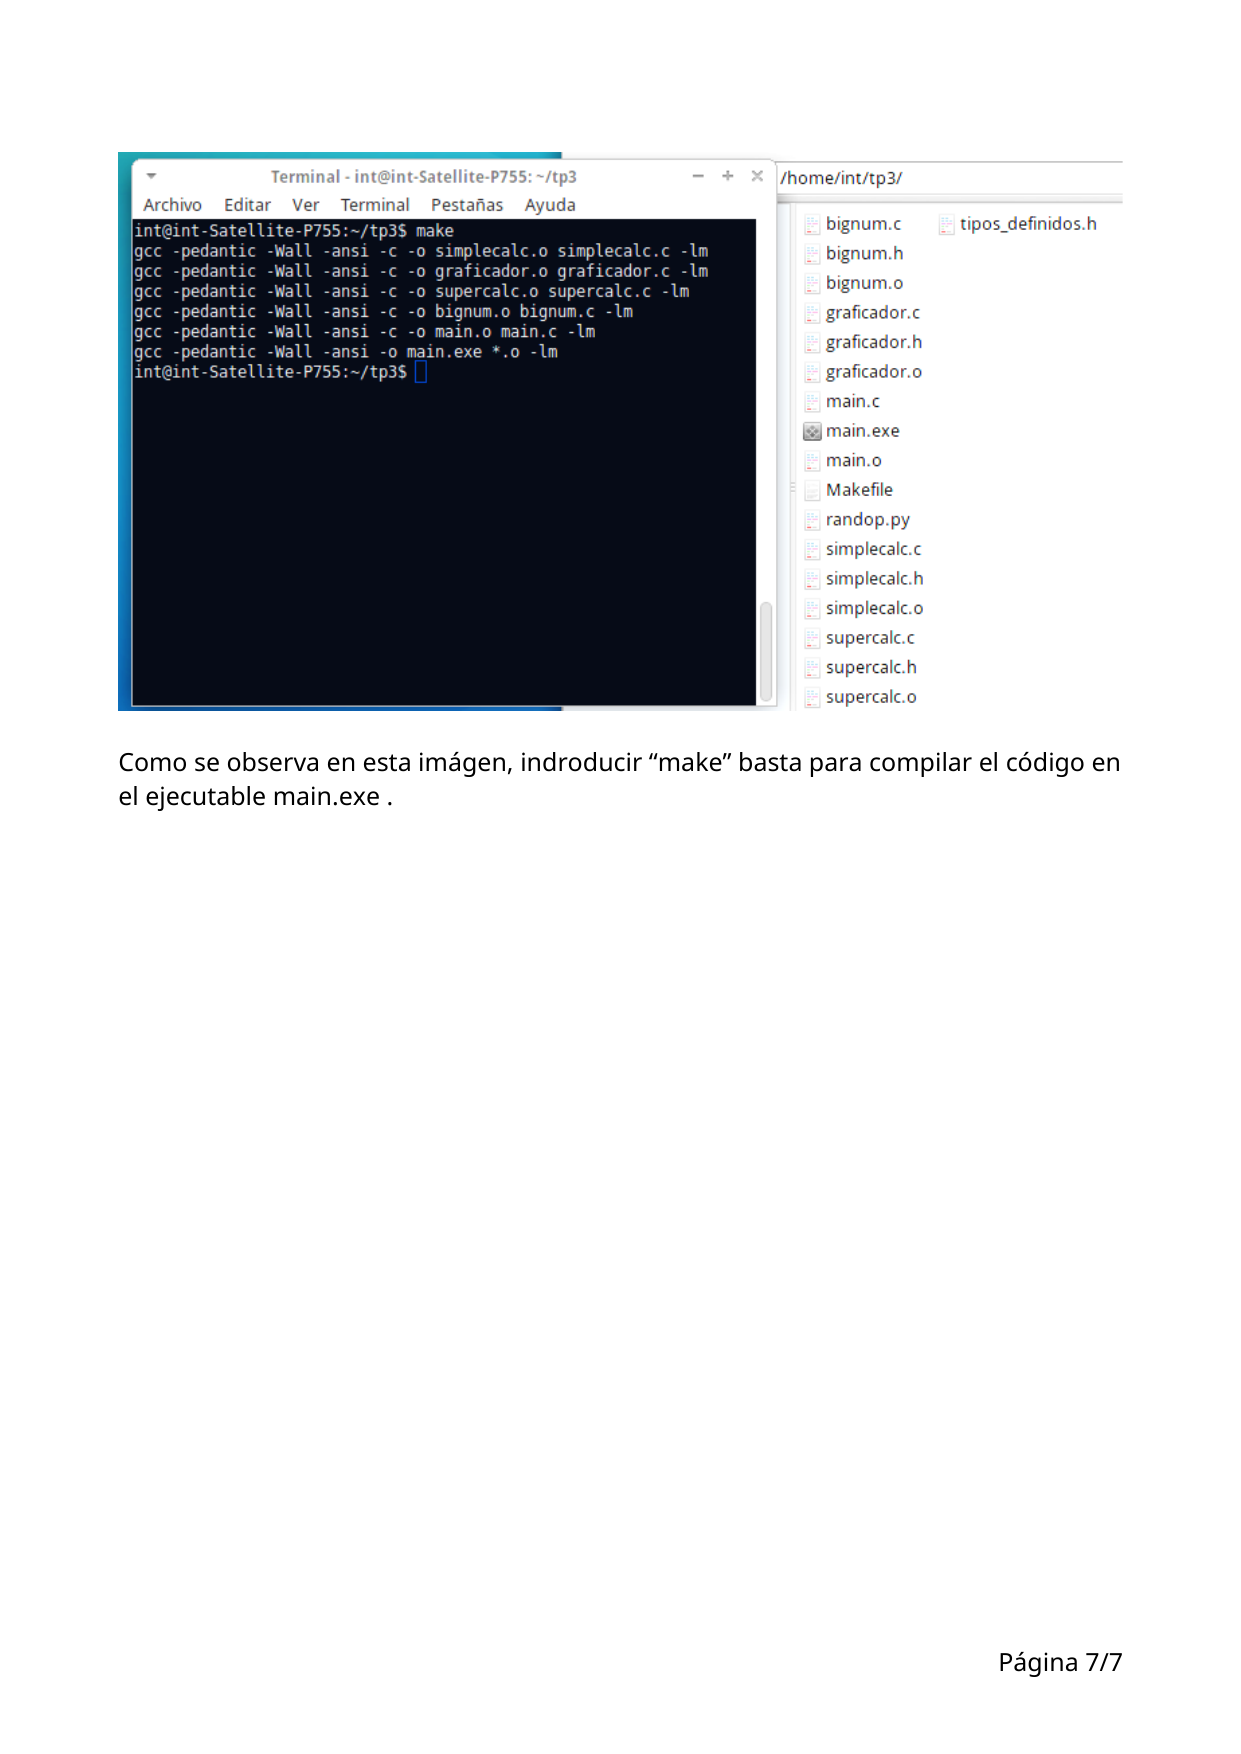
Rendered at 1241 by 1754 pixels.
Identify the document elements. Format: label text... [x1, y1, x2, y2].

text Como se observa en esta imágen, indroducir “make” basta para compilar el código en el ejecutable main.exe . [118, 744, 1123, 813]
picture [118, 152, 1123, 711]
